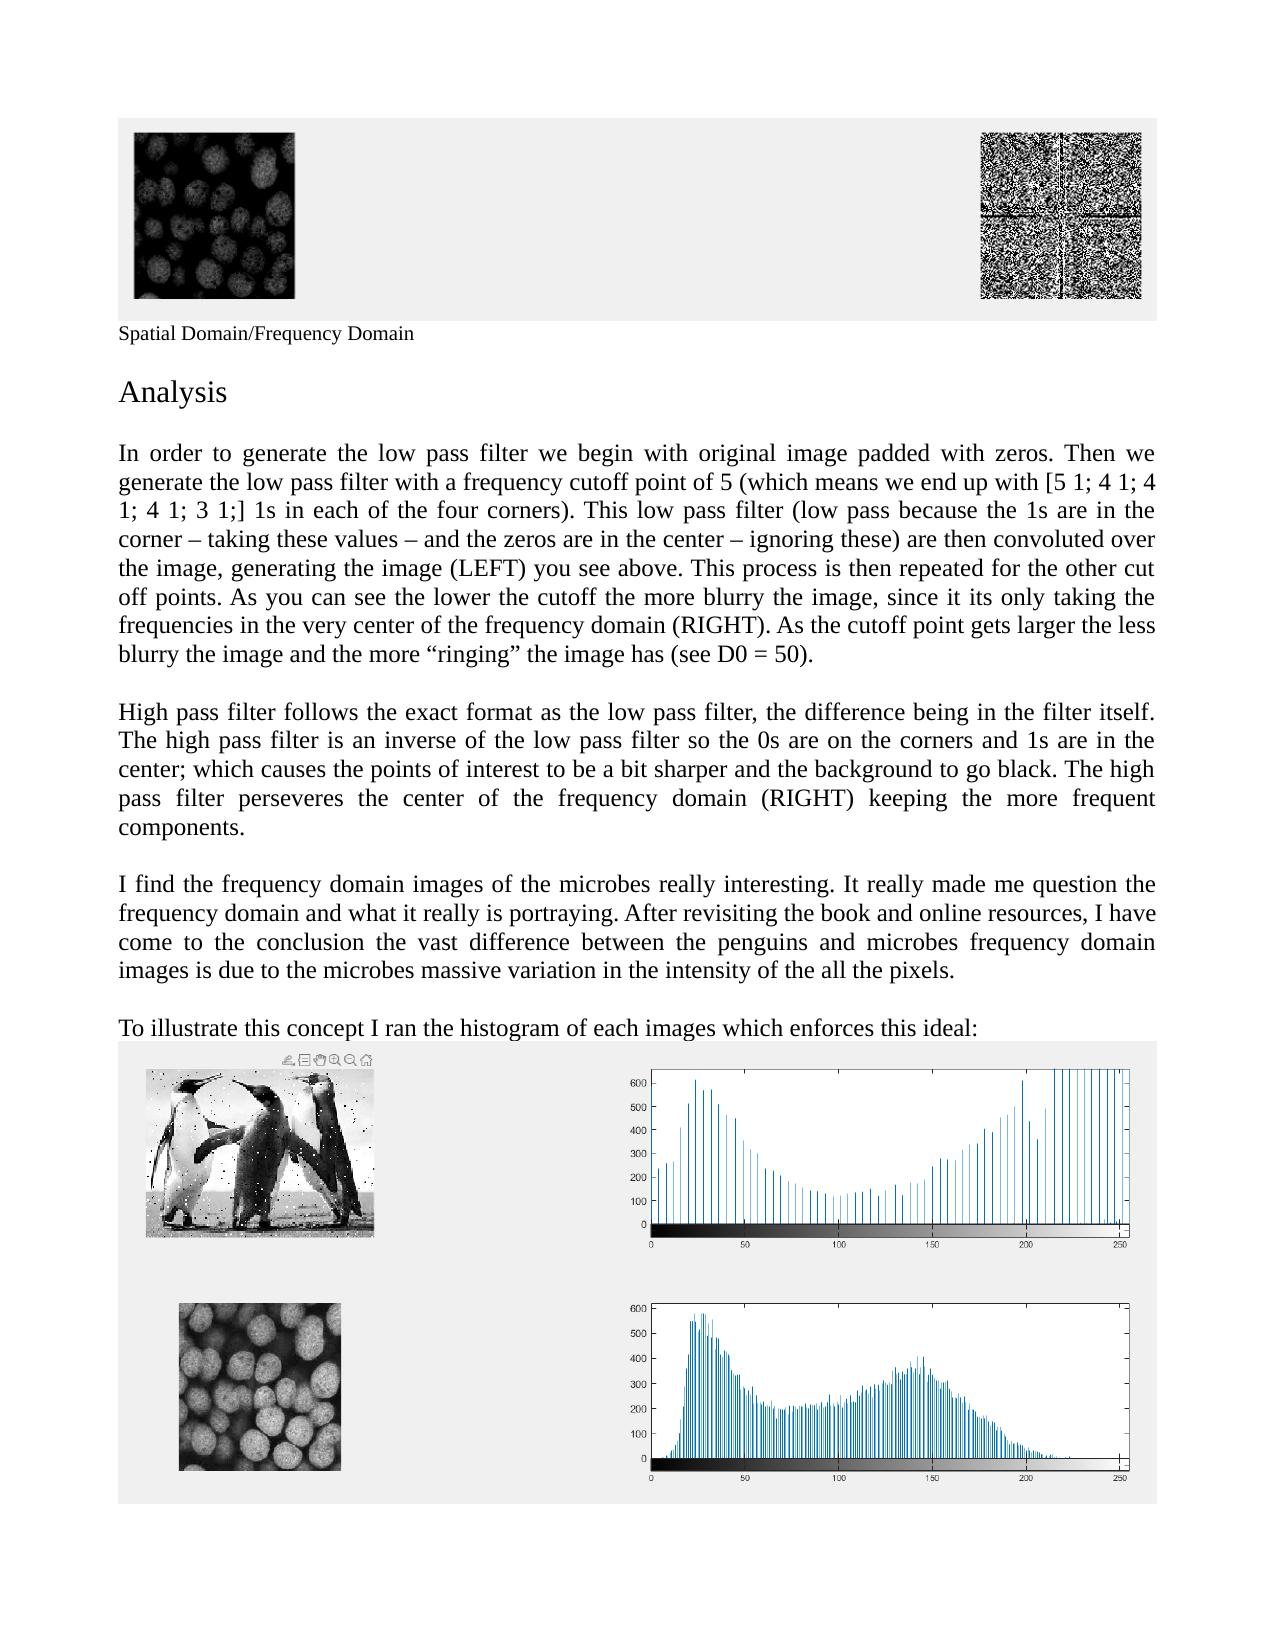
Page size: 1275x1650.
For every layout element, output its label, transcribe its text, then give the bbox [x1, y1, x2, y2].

text High pass filter follows the exact format as the low pass filter, the difference being in the filter itself. The high pass filter is an inverse of the low pass filter so the 0s are on the corners and 1s are in the center; which causes the points of interest to be a bit sharper and the background to go black. The high pass filter perseveres the center of the frequency domain (RIGHT) keeping the more frequent components. [118, 697, 1157, 840]
picture [118, 118, 1157, 321]
text In order to generate the low pass filter we begin with original image padded with zeros. Then we generate the low pass filter with a frequency cutoff point of 5 (which means we end up with [5 1; 4 1; 4 1; 4 1; 3 1;] 1s in each of the four corners). This low pass filter (low pass because the 1s are in the corner – taking these values – and the zeros are in the center – ignoring these) are then convoluted over the image, generating the image (LEFT) you see above. This process is then repeated for the other cut off points. As you can see the lower the cutoff the more blurry the image, since it its only taking the frequencies in the very center of the frequency domain (RIGHT). As the cutoff point gets larger the less blurry the image and the more “ringing” the image has (see D0 = 50). [118, 438, 1157, 668]
picture [118, 1041, 1157, 1504]
text To illustrate this concept I ran the histogram of each images which enforces this ideal: [118, 1013, 1157, 1041]
text I find the frequency domain images of the microbes really interesting. It really made me question the frequency domain and what it really is portraying. After revisiting the book and online resources, I have come to the conclusion the vast difference between the penguins and microbes frequency domain images is due to the microbes massive variation in the intensity of the all the pixels. [118, 869, 1157, 984]
text Analysis [118, 373, 1157, 409]
text Spatial Domain/Frequency Domain [118, 321, 1157, 344]
